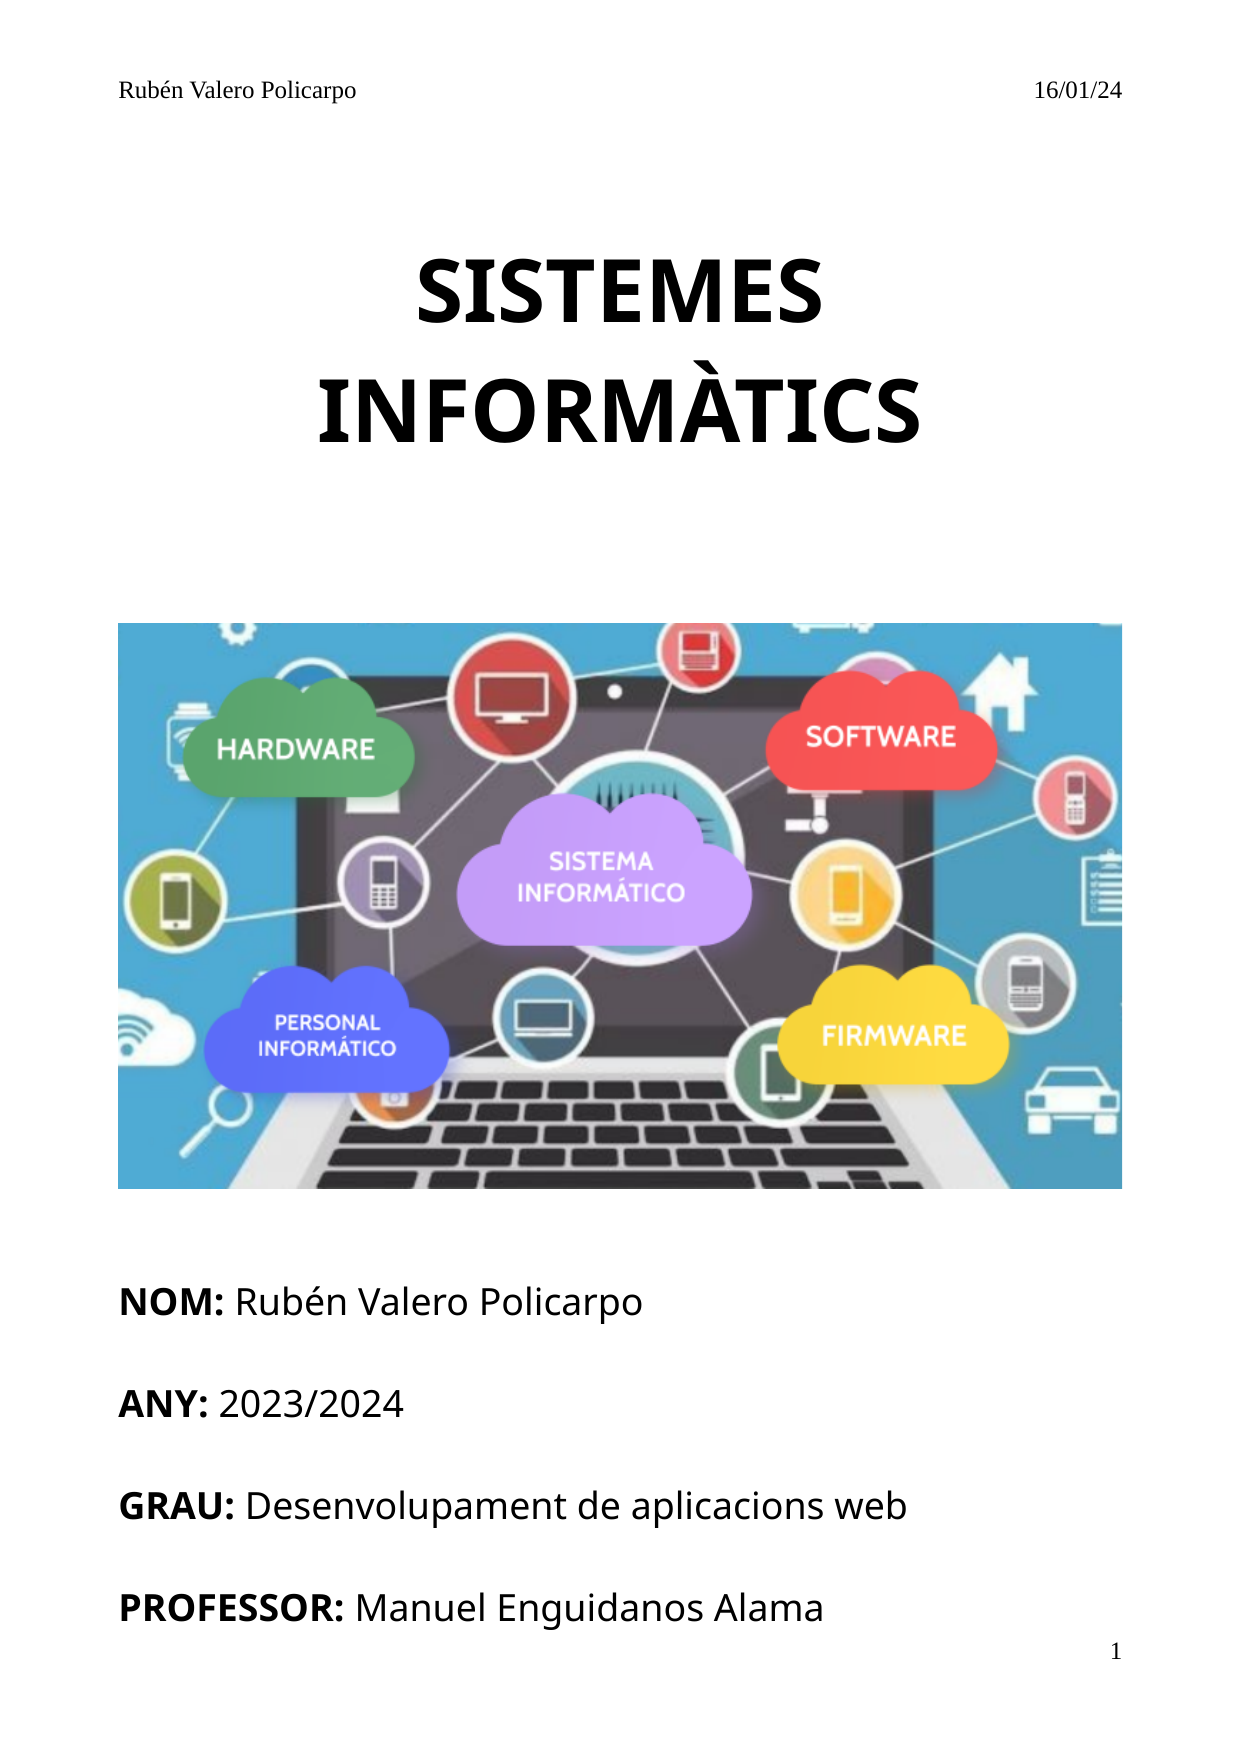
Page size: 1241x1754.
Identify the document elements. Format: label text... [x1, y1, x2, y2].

text SISTEMES INFORMÀTICS [118, 229, 1122, 468]
text GRAU: Desenvolupament de aplicacions web [118, 1479, 1122, 1530]
text NOM: Rubén Valero Policarpo [118, 1275, 1122, 1326]
text PROFESSOR: Manuel Enguidanos Alama [118, 1581, 1122, 1632]
text ANY: 2023/2024 [118, 1377, 1122, 1428]
